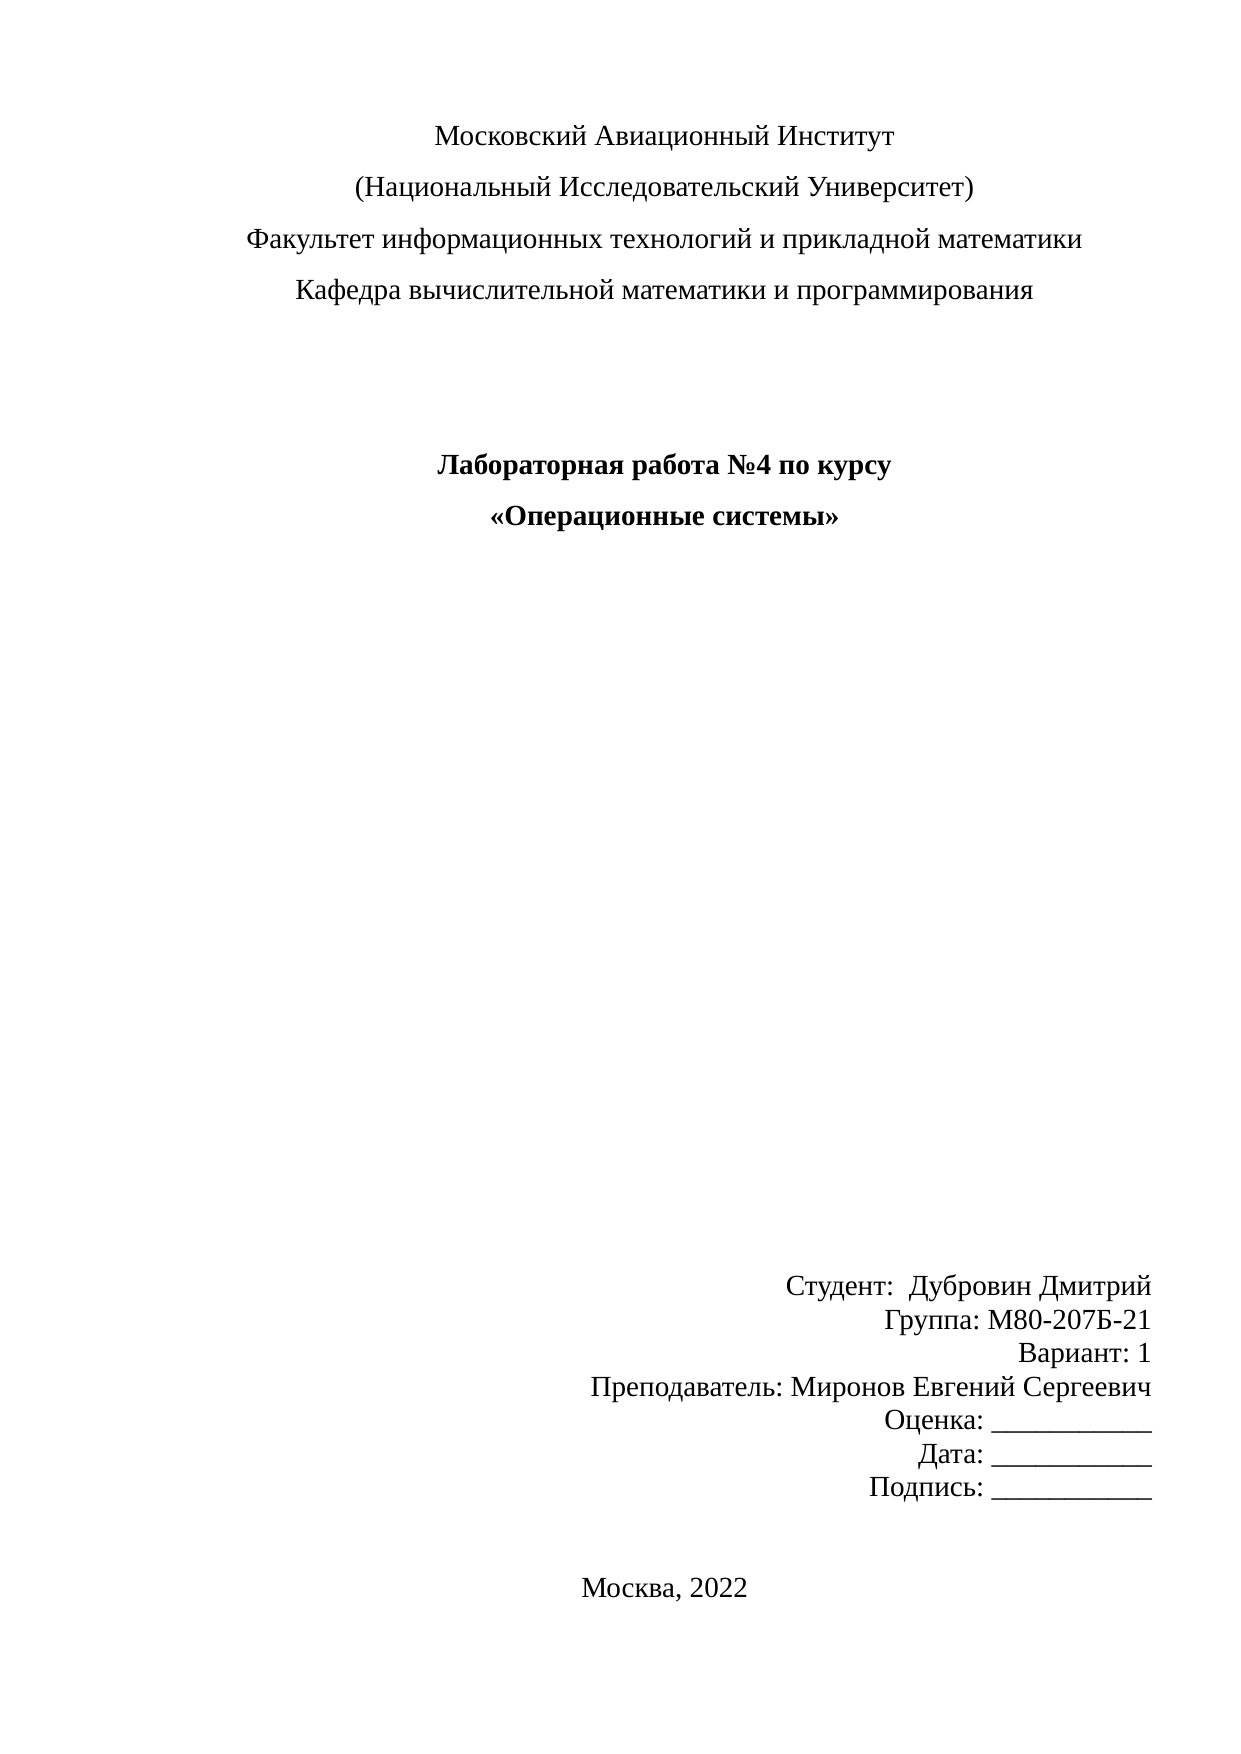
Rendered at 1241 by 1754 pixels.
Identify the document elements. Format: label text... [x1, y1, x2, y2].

text Подпись: ___________ [177, 1469, 1152, 1503]
text (Национальный Исследовательский Университет) [177, 169, 1152, 203]
text Факультет информационных технологий и прикладной математики [177, 221, 1152, 254]
text Вариант: 1 [767, 1335, 1152, 1369]
text Дата: ___________ [177, 1436, 1152, 1469]
text Группа: М80-207Б-21 [767, 1302, 1152, 1335]
text «Операционные системы» [177, 498, 1152, 532]
text Преподаватель: Миронов Евгений Сергеевич [177, 1369, 1152, 1402]
text Кафедра вычислительной математики и программирования [177, 272, 1152, 306]
text Лабораторная работа №4 по курсу [177, 447, 1152, 480]
text Оценка: ___________ [177, 1402, 1152, 1436]
text Москва, 2022 [177, 1570, 1152, 1604]
text Студент: Дубровин Дмитрий [177, 1268, 1152, 1302]
text Московский Авиационный Институт [177, 118, 1152, 152]
